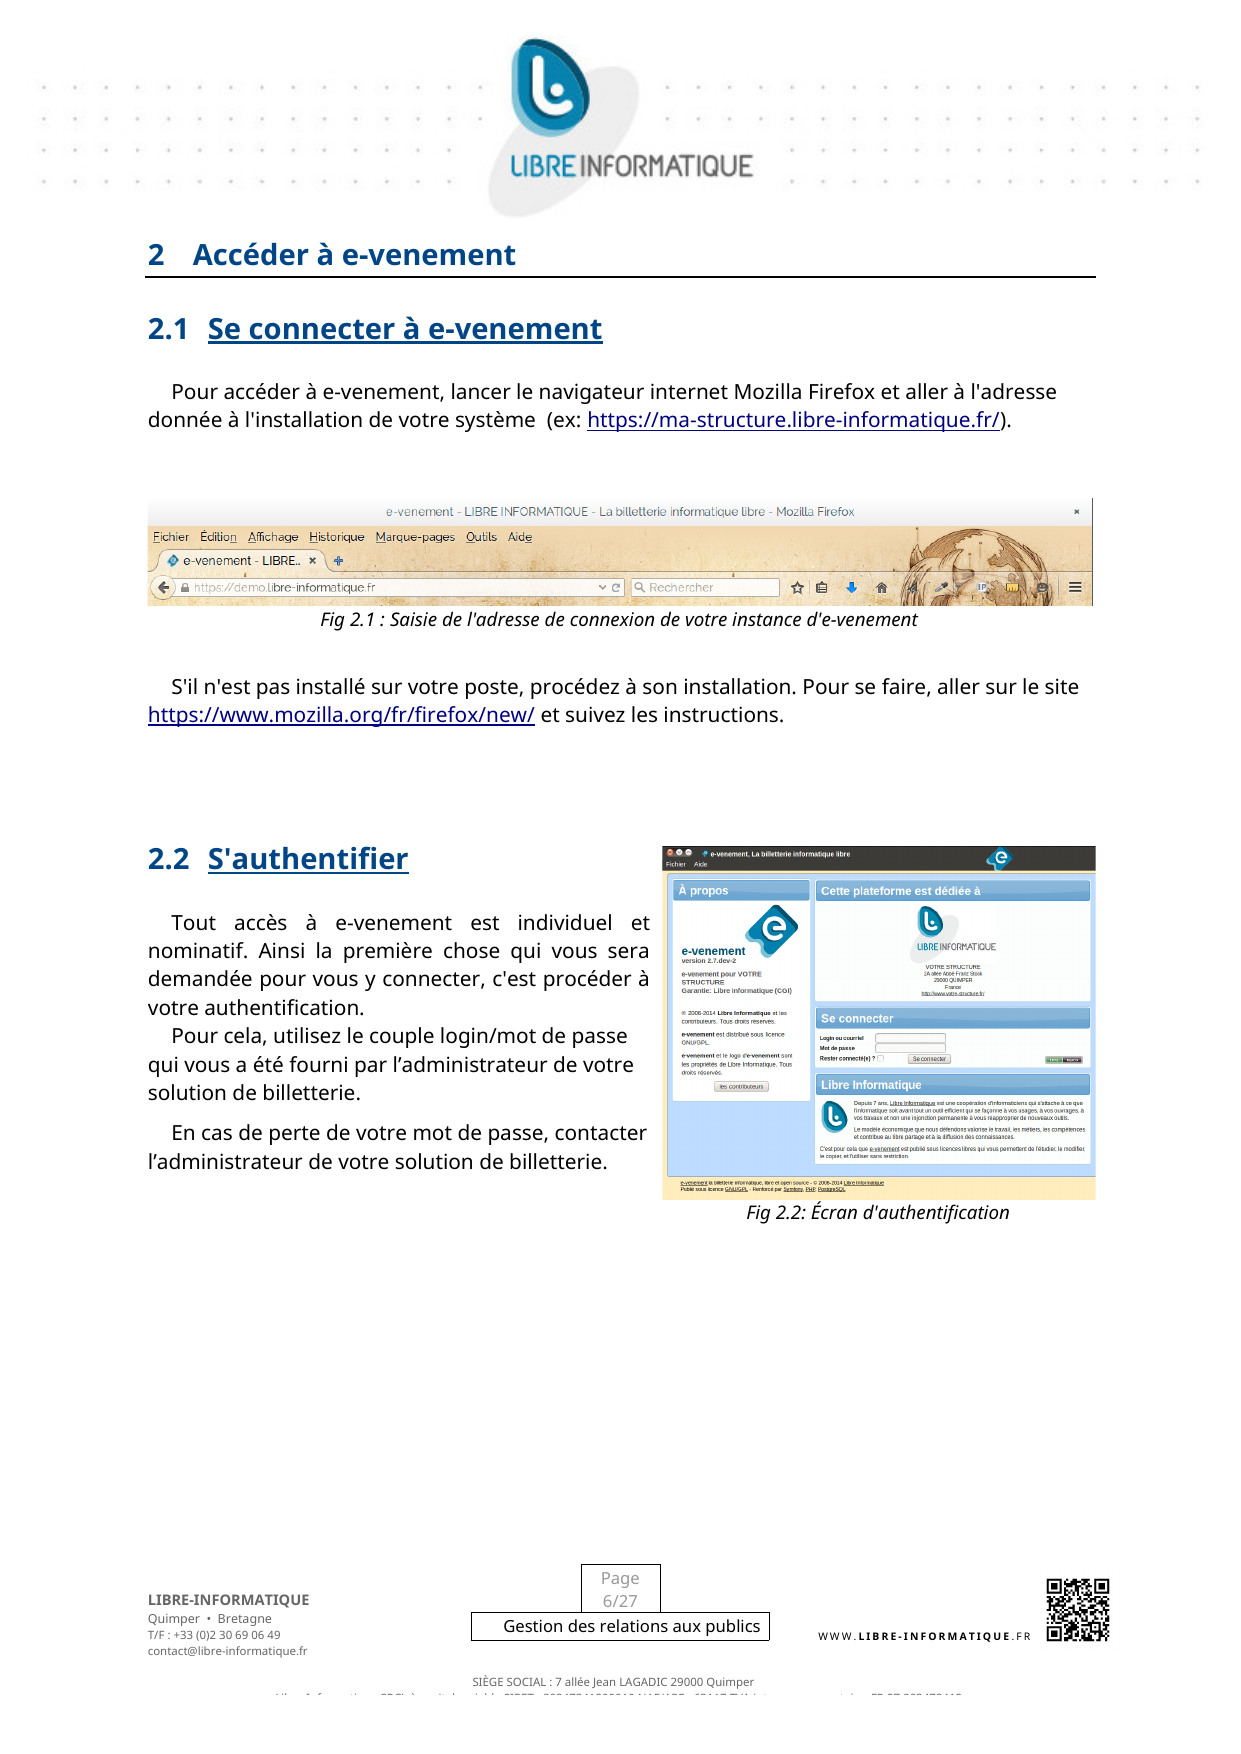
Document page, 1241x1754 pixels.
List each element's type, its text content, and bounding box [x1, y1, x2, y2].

text En cas de perte de votre mot de passe, contacter l’administrateur de votre solution de billetterie. [148, 1118, 662, 1175]
text Tout accès à e-venement est individuel et nominatif. Ainsi la première chose qui vous sera demandée pour vous y connecter, c'est procéder à votre authentification. [148, 908, 662, 1021]
subtitle S'authentifier [148, 834, 1096, 878]
text Fig 2.2: Écran d'authentification [662, 1200, 1096, 1225]
picture [27, 35, 1213, 220]
picture [147, 498, 1093, 606]
text Pour cela, utilisez le couple login/mot de passe qui vous a été fourni par l’administrateur de votre solution de billetterie. [148, 1021, 662, 1107]
picture [1036, 1568, 1120, 1652]
text S'il n'est pas installé sur votre poste, procédez à son installation. Pour se faire, aller sur le site https://www.mozilla.org/fr/firefox/new/ et suivez les instructions. [148, 672, 1093, 729]
subtitle Accéder à e-venement [145, 231, 1096, 276]
subtitle Se connecter à e-venement [148, 308, 1093, 348]
text Fig 2.1 : Saisie de l'adresse de connexion de votre instance d'e-venement [148, 606, 1093, 632]
text Pour accéder à e-venement, lancer le navigateur internet Mozilla Firefox et aller à l'adresse donnée à l'installation de votre système (ex: https://ma-structure.libre-informatique.fr/). [148, 377, 1093, 434]
picture [662, 846, 1096, 1200]
